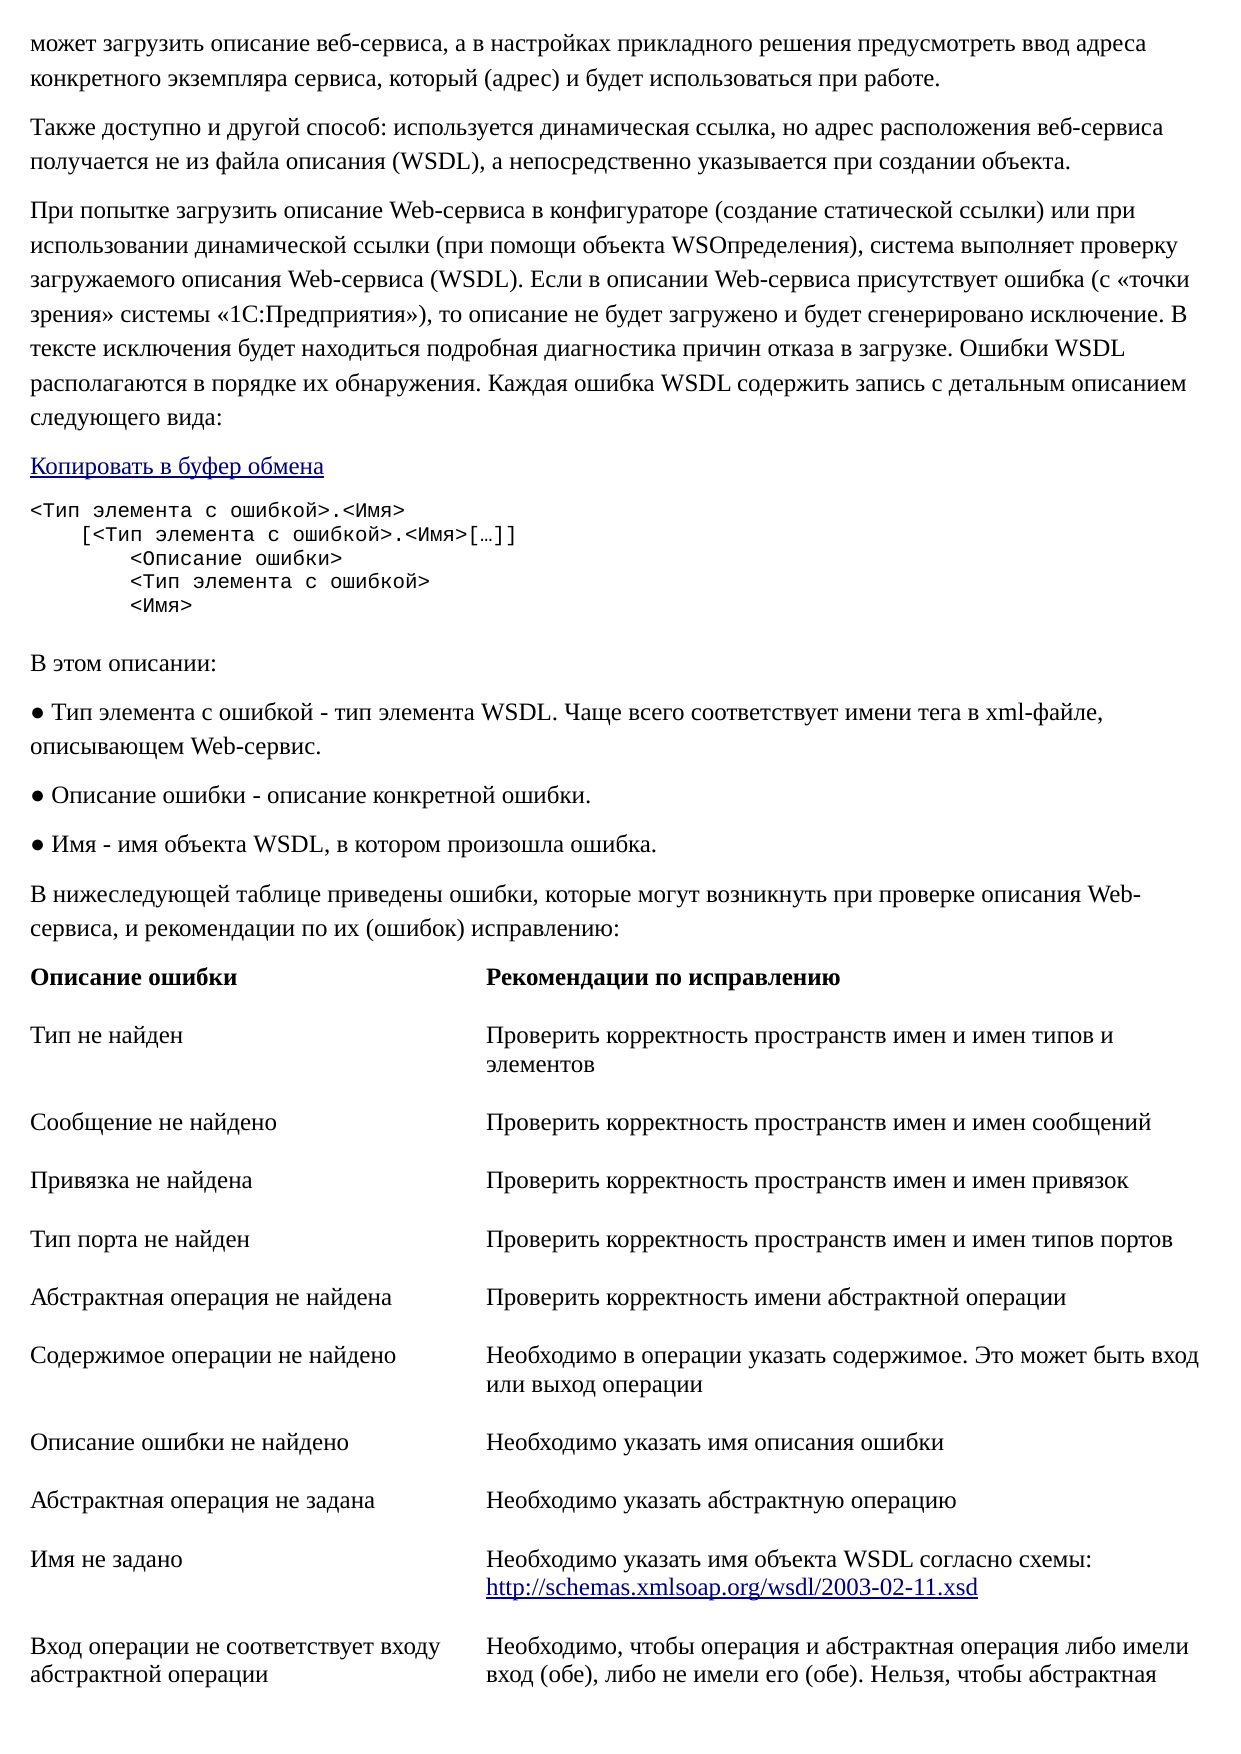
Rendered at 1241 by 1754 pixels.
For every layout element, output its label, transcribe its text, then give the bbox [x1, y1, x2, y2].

table_cell Описание ошибки не найдено [30, 1427, 486, 1486]
table_header Рекомендации по исправлению [486, 962, 1211, 1020]
table_cell Привязка не найдена [30, 1166, 486, 1224]
table_cell Необходимо указать имя объекта WSDL согласно схемы: http://schemas.xmlsoap.org/wsdl/2003-02-11.xsd [486, 1544, 1211, 1631]
table_cell Абстрактная операция не задана [30, 1486, 486, 1544]
table_cell Проверить корректность имени абстрактной операции [486, 1282, 1211, 1340]
text ● Описание ошибки ‑ описание конкретной ошибки. [30, 781, 1211, 809]
text <Имя> [30, 595, 1211, 618]
table_cell Необходимо указать абстрактную операцию [486, 1486, 1211, 1544]
table_cell Тип не найден [30, 1020, 486, 1107]
table_header Описание ошибки [30, 962, 486, 1020]
text <Описание ошибки> [30, 547, 1211, 571]
table_cell Необходимо в операции указать содержимое. Это может быть вход или выход операции [486, 1340, 1211, 1427]
table_cell Сообщение не найдено [30, 1108, 486, 1166]
text В этом описании: [30, 648, 1211, 677]
text Также доступно и другой способ: используется динамическая ссылка, но адрес расположения веб-сервиса получается не из файла описания (WSDL), а непосредственно указывается при создании объекта. [30, 112, 1211, 175]
table_cell Необходимо указать имя описания ошибки [486, 1427, 1211, 1486]
text В нижеследующей таблице приведены ошибки, которые могут возникнуть при проверке описания Web-сервиса, и рекомендации по их (ошибок) исправлению: [30, 879, 1211, 942]
text ● Имя ‑ имя объекта WSDL, в котором произошла ошибка. [30, 829, 1211, 858]
text <Тип элемента с ошибкой>.<Имя> [30, 500, 1211, 524]
table_cell Абстрактная операция не найдена [30, 1282, 486, 1340]
text [<Тип элемента с ошибкой>.<Имя>[…]] [30, 524, 1211, 547]
text ● Тип элемента с ошибкой ‑ тип элемента WSDL. Чаще всего соответствует имени тега в xml-файле, описывающем Web-сервис. [30, 697, 1211, 760]
text При попытке загрузить описание Web-сервиса в конфигураторе (создание статической ссылки) или при использовании динамической ссылки (при помощи объекта WSОпределения), система выполняет проверку загружаемого описания Web-сервиса (WSDL). Если в описании Web-сервиса присутствует ошибка (с «точки зрения» системы «1С:Предприятия»), то описание не будет загружено и будет сгенерировано исключение. В тексте исключения будет находиться подробная диагностика причин отказа в загрузке. Ошибки WSDL располагаются в порядке их обнаружения. Каждая ошибка WSDL содержить запись с детальным описанием следующего вида: [30, 195, 1211, 431]
text может загрузить описание веб-сервиса, а в настройках прикладного решения предусмотреть ввод адреса конкретного экземпляра сервиса, который (адрес) и будет использоваться при работе. [30, 28, 1211, 91]
table_cell Имя не задано [30, 1544, 486, 1631]
table_cell Проверить корректность пространств имен и имен типов и элементов [486, 1020, 1211, 1107]
table_cell Необходимо, чтобы операция и абстрактная операция либо имели вход (обе), либо не имели его (обе). Нельзя, чтобы абстрактная [486, 1631, 1211, 1718]
text <Тип элемента с ошибкой> [30, 571, 1211, 595]
table_cell Содержимое операции не найдено [30, 1340, 486, 1427]
table_cell Вход операции не соответствует входу абстрактной операции [30, 1631, 486, 1718]
text Копировать в буфер обмена [30, 451, 1211, 480]
table_cell Проверить корректность пространств имен и имен сообщений [486, 1108, 1211, 1166]
table_cell Тип порта не найден [30, 1224, 486, 1282]
table_cell Проверить корректность пространств имен и имен привязок [486, 1166, 1211, 1224]
table_cell Проверить корректность пространств имен и имен типов портов [486, 1224, 1211, 1282]
